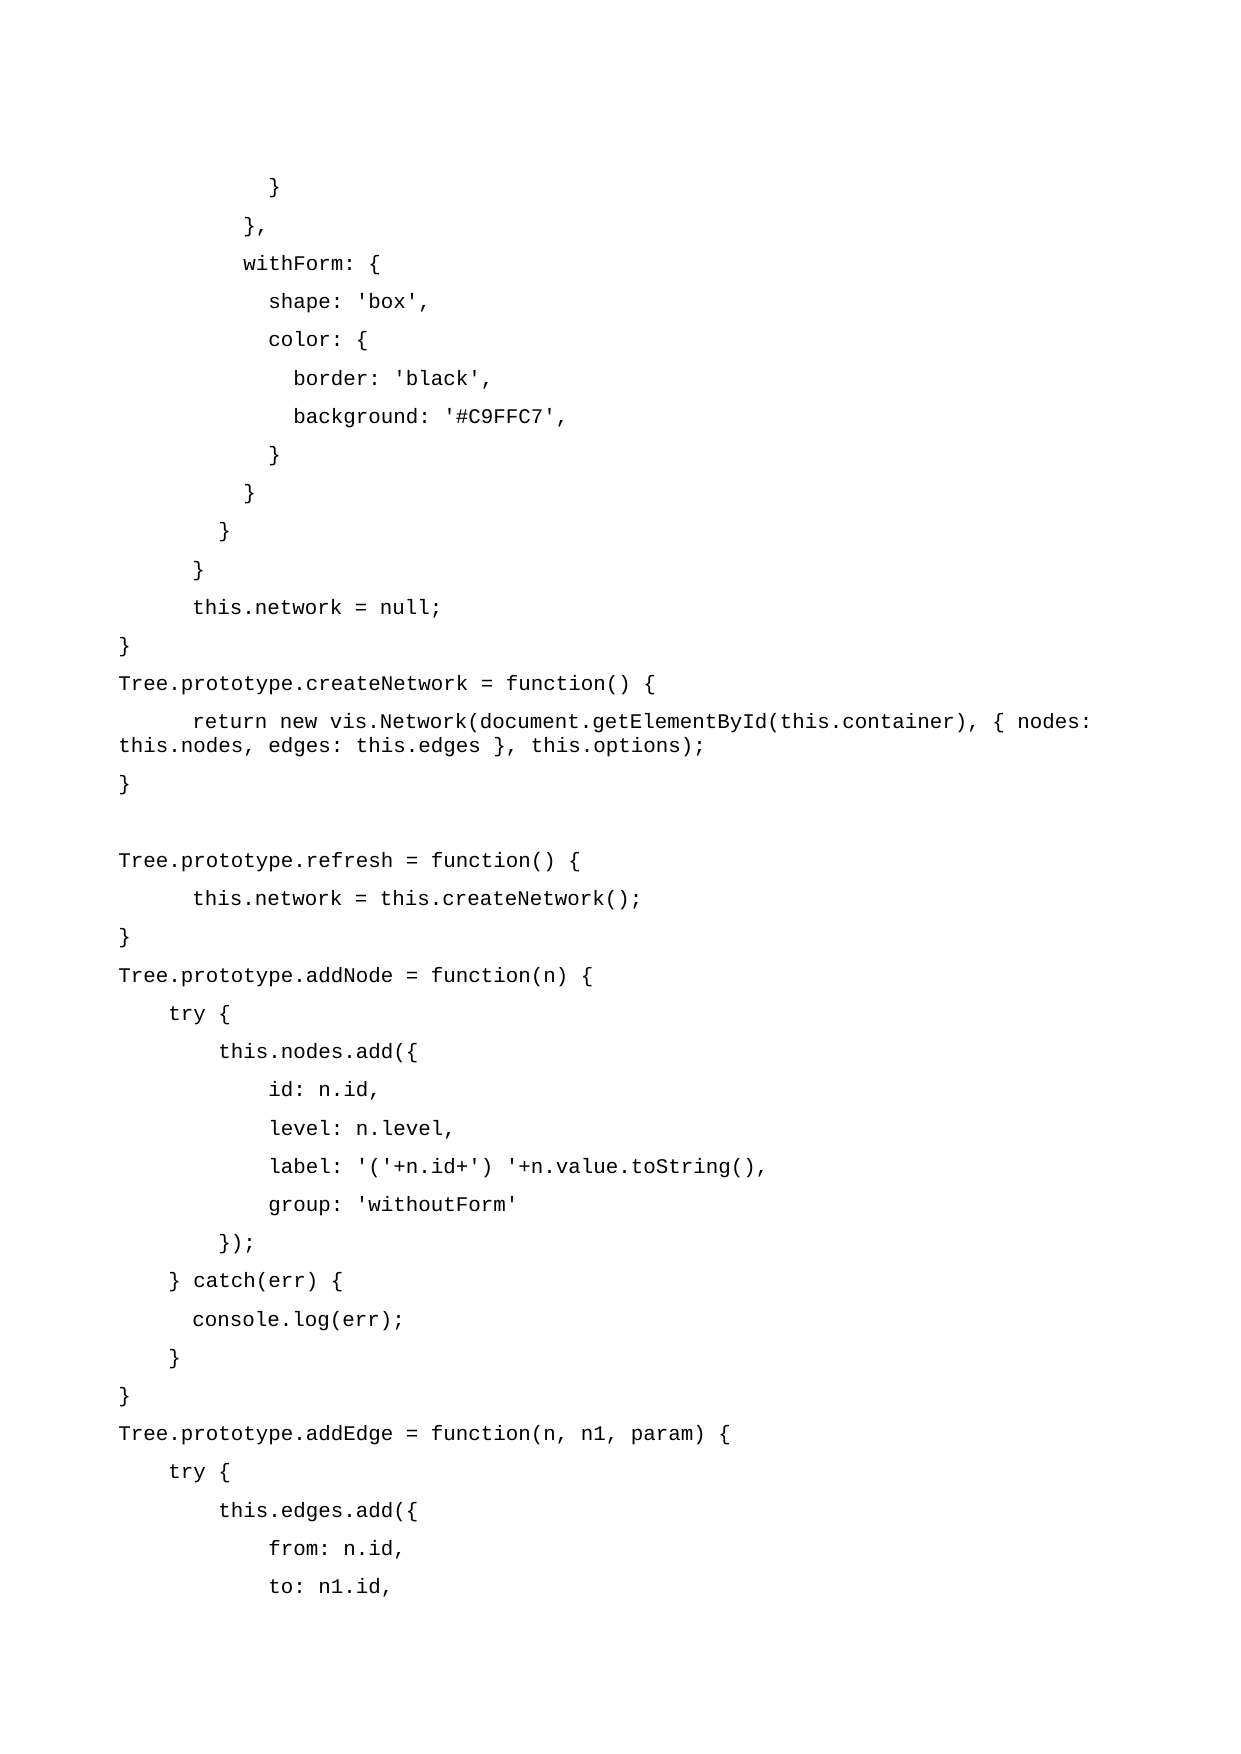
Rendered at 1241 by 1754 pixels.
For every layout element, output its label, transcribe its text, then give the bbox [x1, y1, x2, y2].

text } [118, 1385, 1122, 1409]
text border: 'black', [118, 367, 1122, 391]
text }, [118, 214, 1122, 238]
text return new vis.Network(document.getElementById(this.container), { nodes: this.nodes, edges: this.edges }, this.options); [118, 712, 1122, 759]
text } [118, 635, 1122, 659]
text shape: 'box', [118, 291, 1122, 315]
text } [118, 773, 1122, 797]
text id: n.id, [118, 1079, 1122, 1103]
text }); [118, 1232, 1122, 1256]
text Tree.prototype.addEdge = function(n, n1, param) { [118, 1423, 1122, 1447]
text to: n1.id, [118, 1576, 1122, 1600]
text } [118, 482, 1122, 506]
text label: '('+n.id+') '+n.value.toString(), [118, 1156, 1122, 1179]
text withForm: { [118, 253, 1122, 276]
text this.network = null; [118, 597, 1122, 621]
text Tree.prototype.createNetwork = function() { [118, 673, 1122, 697]
text Tree.prototype.addNode = function(n) { [118, 964, 1122, 988]
text } [118, 444, 1122, 468]
text color: { [118, 329, 1122, 353]
text try { [118, 1003, 1122, 1026]
text console.log(err); [118, 1309, 1122, 1332]
text background: '#C9FFC7', [118, 406, 1122, 429]
text group: 'withoutForm' [118, 1194, 1122, 1218]
text } [118, 1347, 1122, 1371]
text } [118, 559, 1122, 582]
text try { [118, 1462, 1122, 1485]
text } [118, 176, 1122, 200]
text level: n.level, [118, 1117, 1122, 1141]
text } catch(err) { [118, 1270, 1122, 1294]
text this.network = this.createNetwork(); [118, 888, 1122, 912]
text Tree.prototype.refresh = function() { [118, 850, 1122, 873]
text this.edges.add({ [118, 1500, 1122, 1523]
text } [118, 926, 1122, 950]
text from: n.id, [118, 1538, 1122, 1562]
text } [118, 520, 1122, 544]
text this.nodes.add({ [118, 1041, 1122, 1065]
